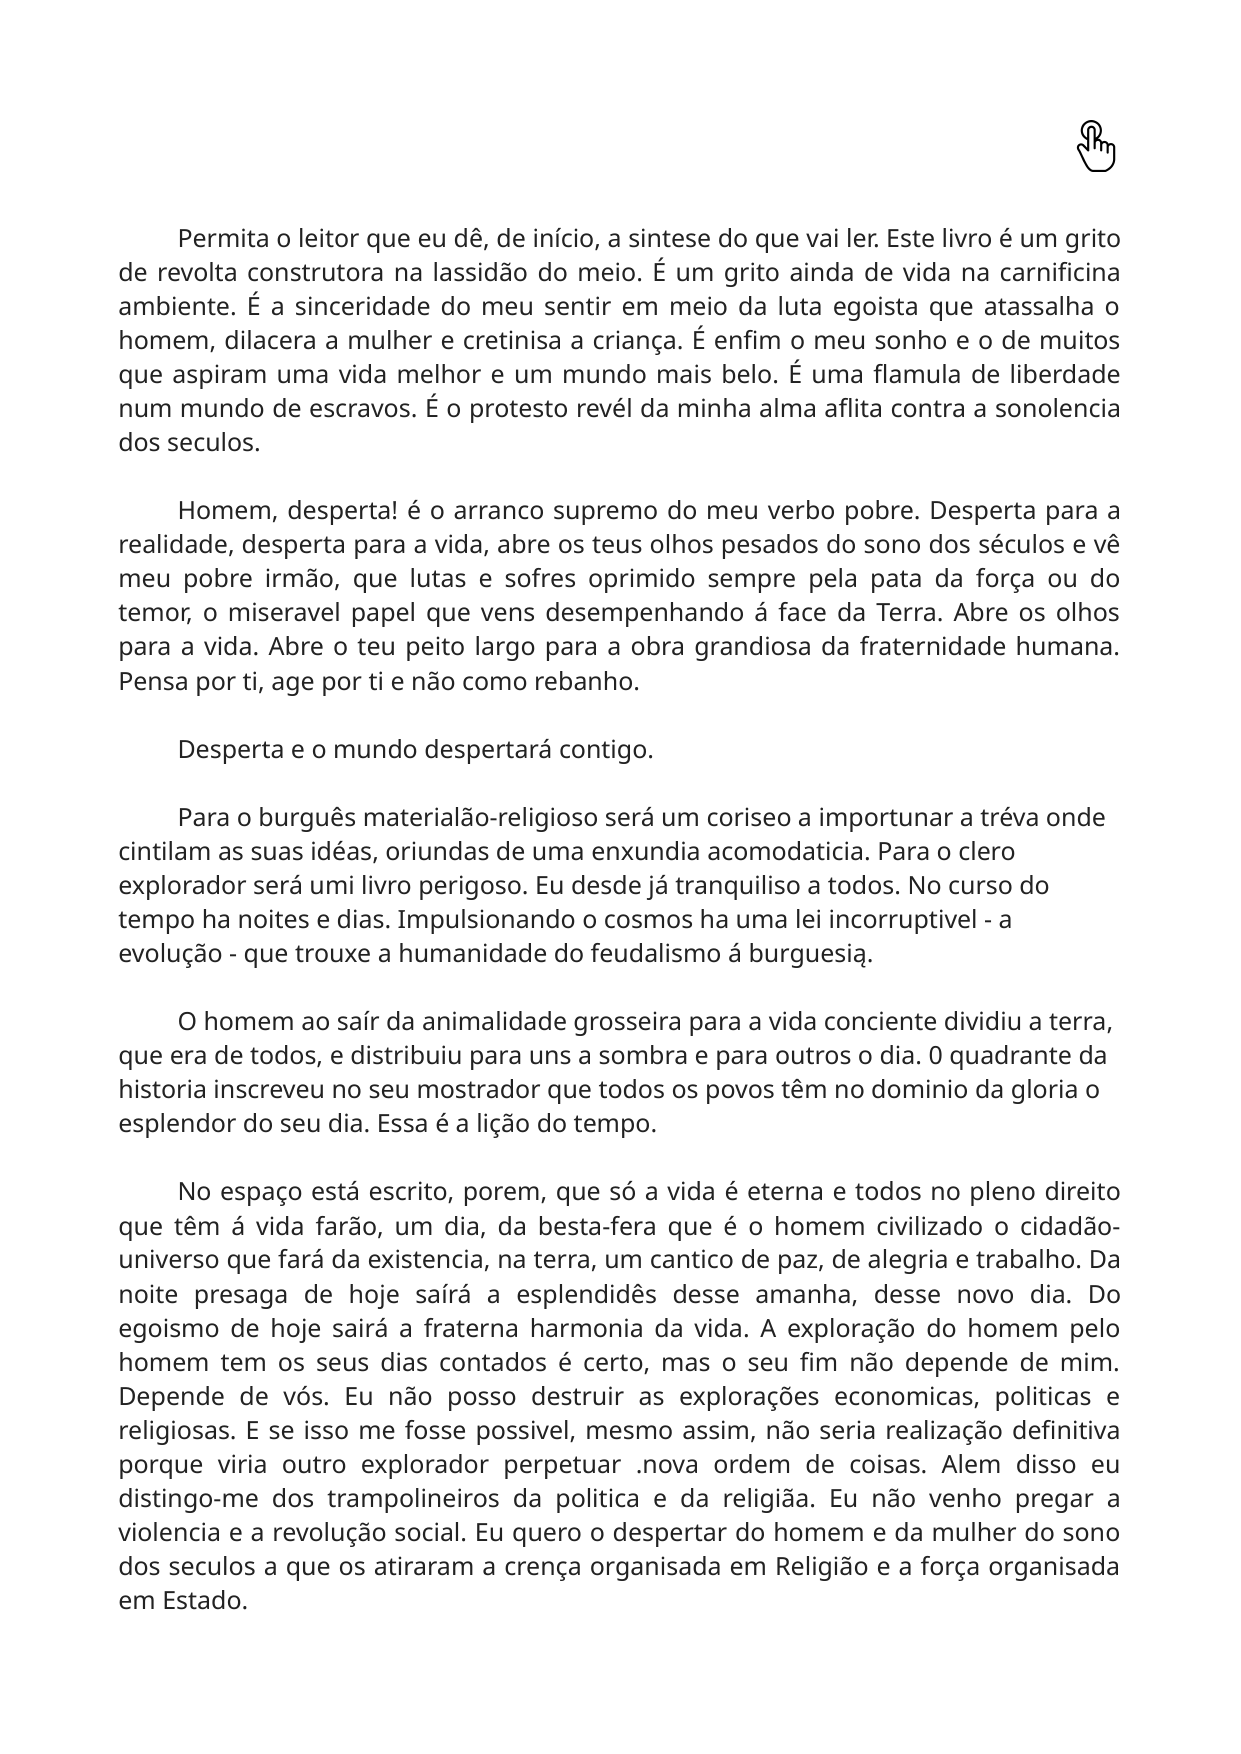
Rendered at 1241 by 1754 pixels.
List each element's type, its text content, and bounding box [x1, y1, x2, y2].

text Homem, desperta! é o arranco supremo do meu verbo pobre. Desperta para a realidade, desperta para a vida, abre os teus olhos pesados do sono dos séculos e vê meu pobre irmão, que lutas e sofres oprimido sempre pela pata da força ou do temor, o miseravel papel que vens desempenhando á face da Terra. Abre os olhos para a vida. Abre o teu peito largo para a obra grandiosa da fraternidade humana. Pensa por ti, age por ti e não como rebanho. [118, 493, 1122, 697]
picture [1070, 120, 1122, 172]
text Para o burguês materialão-religioso será um coriseo a importunar a tréva onde cintilam as suas idéas, oriundas de uma enxundia acomodaticia. Para o clero explorador será umi livro perigoso. Eu desde já tranquiliso a todos. No curso do tempo ha noites e dias. Impulsionando o cosmos ha uma lei incorruptivel - a evolução - que trouxe a humanidade do feudalismo á burguesią. [118, 799, 1122, 970]
text No espaço está escrito, porem, que só a vida é eterna e todos no pleno direito que têm á vida farão, um dia, da besta-fera que é o homem civilizado o cidadão-universo que fará da existencia, na terra, um cantico de paz, de alegria e trabalho. Da noite presaga de hoje saírá a esplendidês desse amanha, desse novo dia. Do egoismo de hoje sairá a fraterna harmonia da vida. A exploração do homem pelo homem tem os seus dias contados é certo, mas o seu fim não depende de mim. Depende de vós. Eu não posso destruir as explorações economicas, politicas e religiosas. E se isso me fosse possivel, mesmo assim, não seria realização definitiva porque viria outro explorador perpetuar .nova ordem de coisas. Alem disso eu distingo-me dos trampolineiros da politica e da religiãa. Eu não venho pregar a violencia e a revolução social. Eu quero o despertar do homem e da mulher do sono dos seculos a que os atiraram a crença organisada em Religião e a força organisada em Estado. [118, 1174, 1122, 1617]
text Desperta e o mundo despertará contigo. [118, 731, 1122, 765]
text O homem ao saír da animalidade grosseira para a vida conciente dividiu a terra, que era de todos, e distribuiu para uns a sombra e para outros o dia. 0 quadrante da historia inscreveu no seu mostrador que todos os povos têm no dominio da gloria o esplendor do seu dia. Essa é a lição do tempo. [118, 1004, 1122, 1140]
text Permita o leitor que eu dê, de início, a sintese do que vai ler. Este livro é um grito de revolta construtora na lassidão do meio. É um grito ainda de vida na carnificina ambiente. É a sinceridade do meu sentir em meio da luta egoista que atassalha o homem, dilacera a mulher e cretinisa a criança. É enfim o meu sonho e o de muitos que aspiram uma vida melhor e um mundo mais belo. É uma flamula de liberdade num mundo de escravos. É o protesto revél da minha alma aflita contra a sonolencia dos seculos. [118, 220, 1122, 459]
